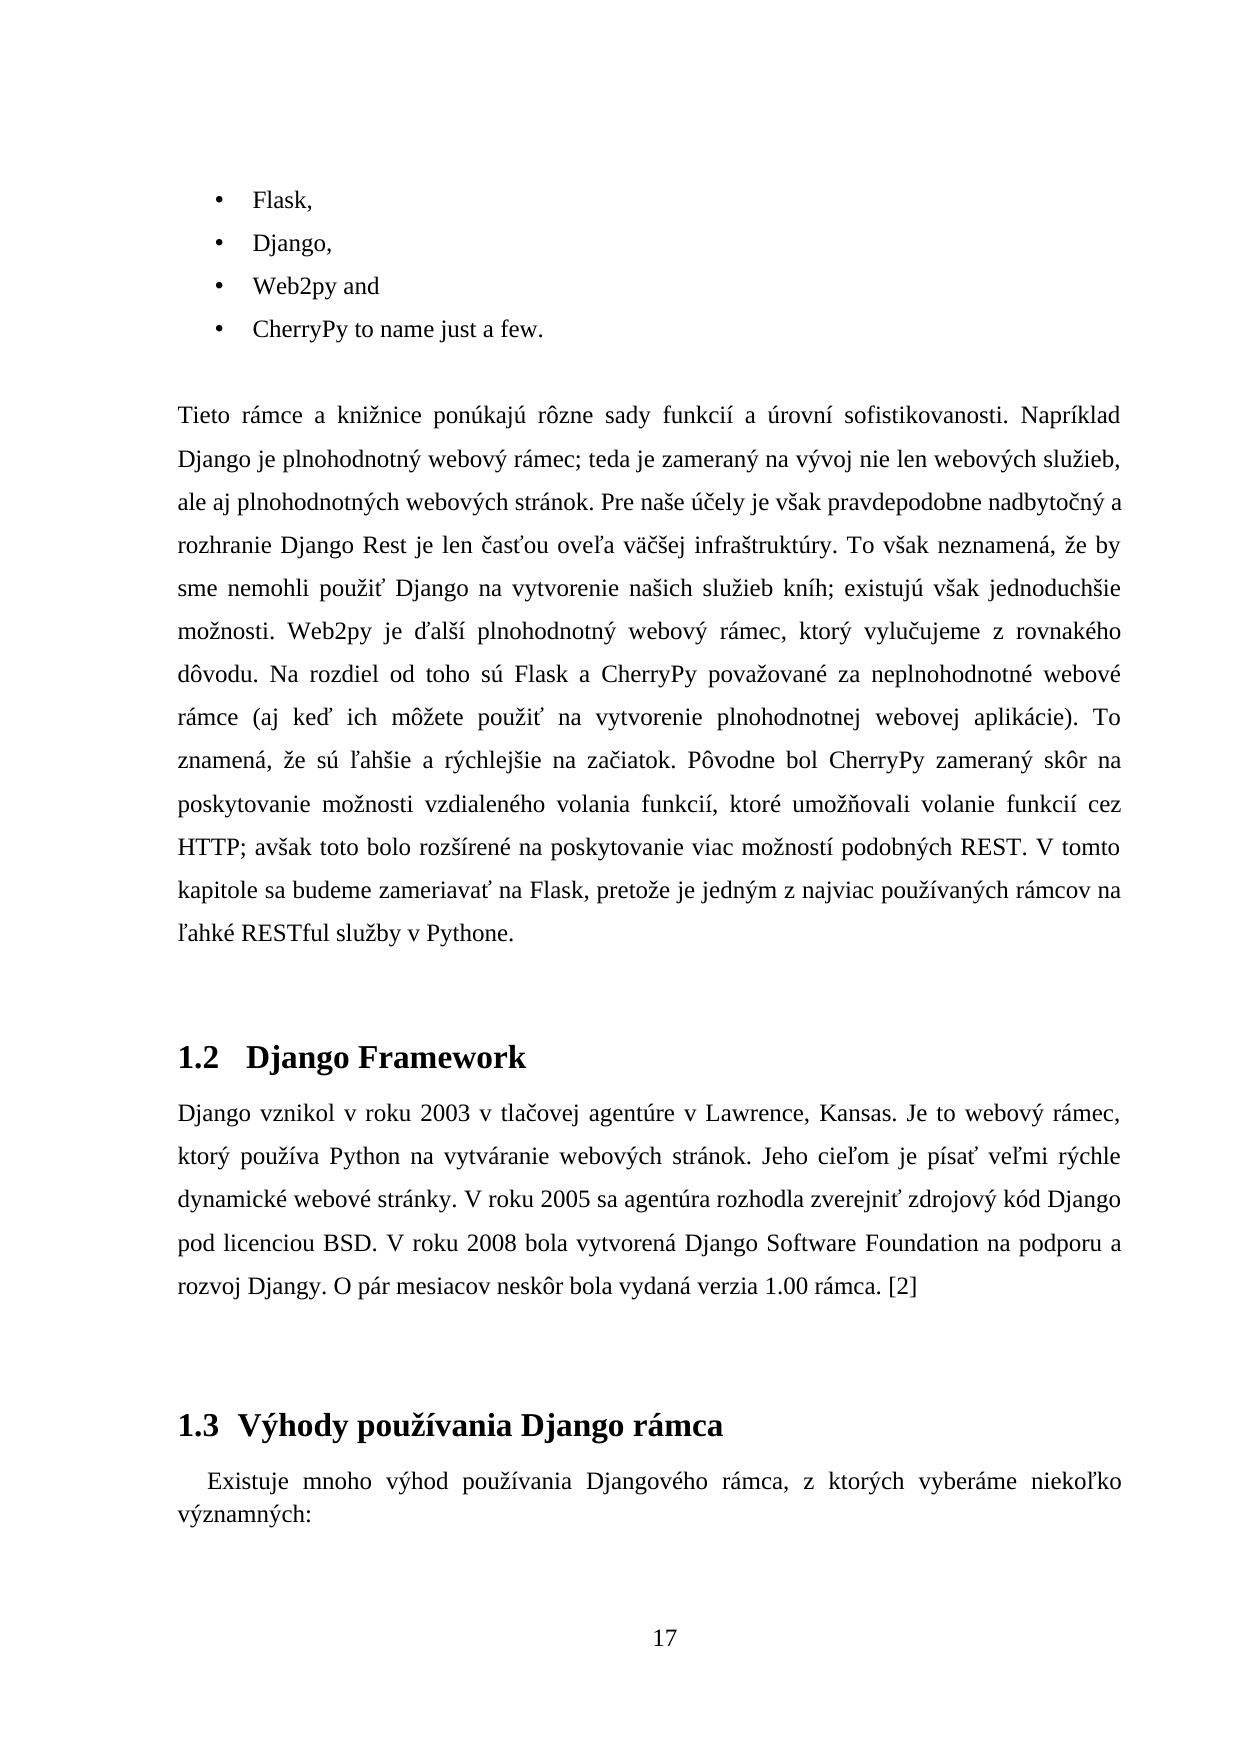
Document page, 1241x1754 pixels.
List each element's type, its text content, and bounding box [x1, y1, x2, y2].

subtitle Django Framework [177, 1038, 1122, 1076]
list Django, [215, 228, 1122, 257]
text Existuje mnoho výhod používania Djangového rámca, z ktorých vyberáme niekoľko významných: [177, 1466, 1122, 1527]
list Web2py and [215, 271, 1122, 300]
list Flask, [215, 185, 1122, 214]
list CherryPy to name just a few. [215, 314, 1122, 343]
text Django vznikol v roku 2003 v tlačovej agentúre v Lawrence, Kansas. Je to webový rámec, ktorý používa Python na vytváranie webových stránok. Jeho cieľom je písať veľmi rýchle dynamické webové stránky. V roku 2005 sa agentúra rozhodla zverejniť zdrojový kód Django pod licenciou BSD. V roku 2008 bola vytvorená Django Software Foundation na podporu a rozvoj Djangy. O pár mesiacov neskôr bola vydaná verzia 1.00 rámca. [2] [177, 1098, 1122, 1299]
text Tieto rámce a knižnice ponúkajú rôzne sady funkcií a úrovní sofistikovanosti. Napríklad Django je plnohodnotný webový rámec; teda je zameraný na vývoj nie len webových služieb, ale aj plnohodnotných webových stránok. Pre naše účely je však pravdepodobne nadbytočný a rozhranie Django Rest je len časťou oveľa väčšej infraštruktúry. To však neznamená, že by sme nemohli použiť Django na vytvorenie našich služieb kníh; existujú však jednoduchšie možnosti. Web2py je ďalší plnohodnotný webový rámec, ktorý vylučujeme z rovnakého dôvodu. Na rozdiel od toho sú Flask a CherryPy považované za neplnohodnotné webové rámce (aj keď ich môžete použiť na vytvorenie plnohodnotnej webovej aplikácie). To znamená, že sú ľahšie a rýchlejšie na začiatok. Pôvodne bol CherryPy zameraný skôr na poskytovanie možnosti vzdialeného volania funkcií, ktoré umožňovali volanie funkcií cez HTTP; avšak toto bolo rozšírené na poskytovanie viac možností podobných REST. V tomto kapitole sa budeme zameriavať na Flask, pretože je jedným z najviac používaných rámcov na ľahké RESTful služby v Pythone. [177, 401, 1122, 947]
subtitle Výhody používania Django rámca [177, 1405, 1122, 1443]
